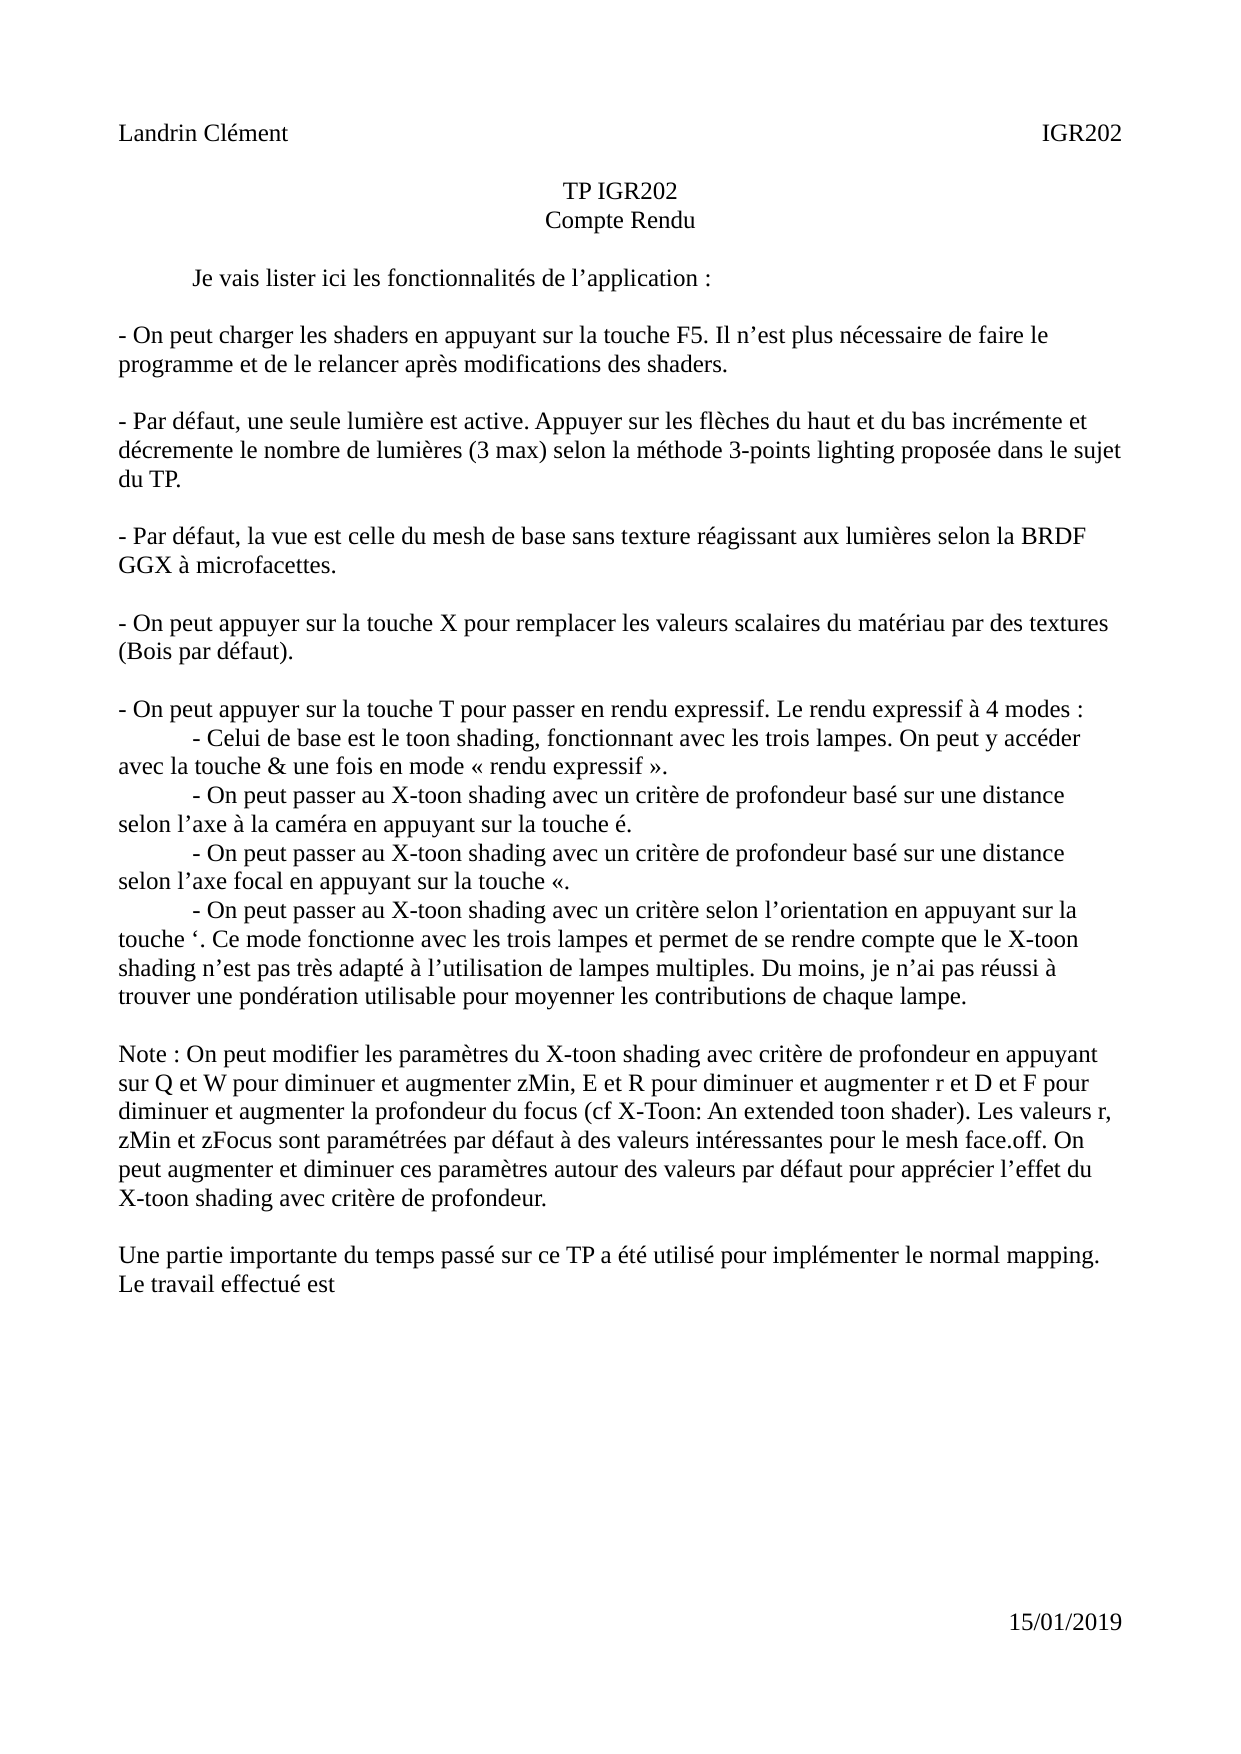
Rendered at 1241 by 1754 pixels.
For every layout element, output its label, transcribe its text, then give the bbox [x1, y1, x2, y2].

text - On peut charger les shaders en appuyant sur la touche F5. Il n’est plus nécessaire de faire le programme et de le relancer après modifications des shaders. [118, 320, 1122, 378]
text - On peut passer au X-toon shading avec un critère de profondeur basé sur une distance selon l’axe focal en appuyant sur la touche «. [118, 838, 1122, 895]
text - On peut appuyer sur la touche X pour remplacer les valeurs scalaires du matériau par des textures (Bois par défaut). [118, 608, 1122, 665]
text Une partie importante du temps passé sur ce TP a été utilisé pour implémenter le normal mapping. Le travail effectué est [118, 1240, 1122, 1298]
text - Celui de base est le toon shading, fonctionnant avec les trois lampes. On peut y accéder avec la touche & une fois en mode « rendu expressif ». [118, 723, 1122, 780]
text - Par défaut, une seule lumière est active. Appuyer sur les flèches du haut et du bas incrémente et décremente le nombre de lumières (3 max) selon la méthode 3-points lighting proposée dans le sujet du TP. [118, 406, 1122, 493]
text Compte Rendu [118, 205, 1122, 234]
text - On peut passer au X-toon shading avec un critère selon l’orientation en appuyant sur la touche ‘. Ce mode fonctionne avec les trois lampes et permet de se rendre compte que le X-toon shading n’est pas très adapté à l’utilisation de lampes multiples. Du moins, je n’ai pas réussi à trouver une pondération utilisable pour moyenner les contributions de chaque lampe. [118, 895, 1122, 1010]
text - On peut appuyer sur la touche T pour passer en rendu expressif. Le rendu expressif à 4 modes : [118, 694, 1122, 723]
text - Par défaut, la vue est celle du mesh de base sans texture réagissant aux lumières selon la BRDF GGX à microfacettes. [118, 521, 1122, 579]
text Note : On peut modifier les paramètres du X-toon shading avec critère de profondeur en appuyant sur Q et W pour diminuer et augmenter zMin, E et R pour diminuer et augmenter r et D et F pour diminuer et augmenter la profondeur du focus (cf X-Toon: An extended toon shader). Les valeurs r, zMin et zFocus sont paramétrées par défaut à des valeurs intéressantes pour le mesh face.off. On peut augmenter et diminuer ces paramètres autour des valeurs par défaut pour apprécier l’effet du X-toon shading avec critère de profondeur. [118, 1039, 1122, 1211]
text - On peut passer au X-toon shading avec un critère de profondeur basé sur une distance selon l’axe à la caméra en appuyant sur la touche é. [118, 780, 1122, 838]
text Je vais lister ici les fonctionnalités de l’application : [118, 263, 1122, 291]
text TP IGR202 [118, 176, 1122, 205]
